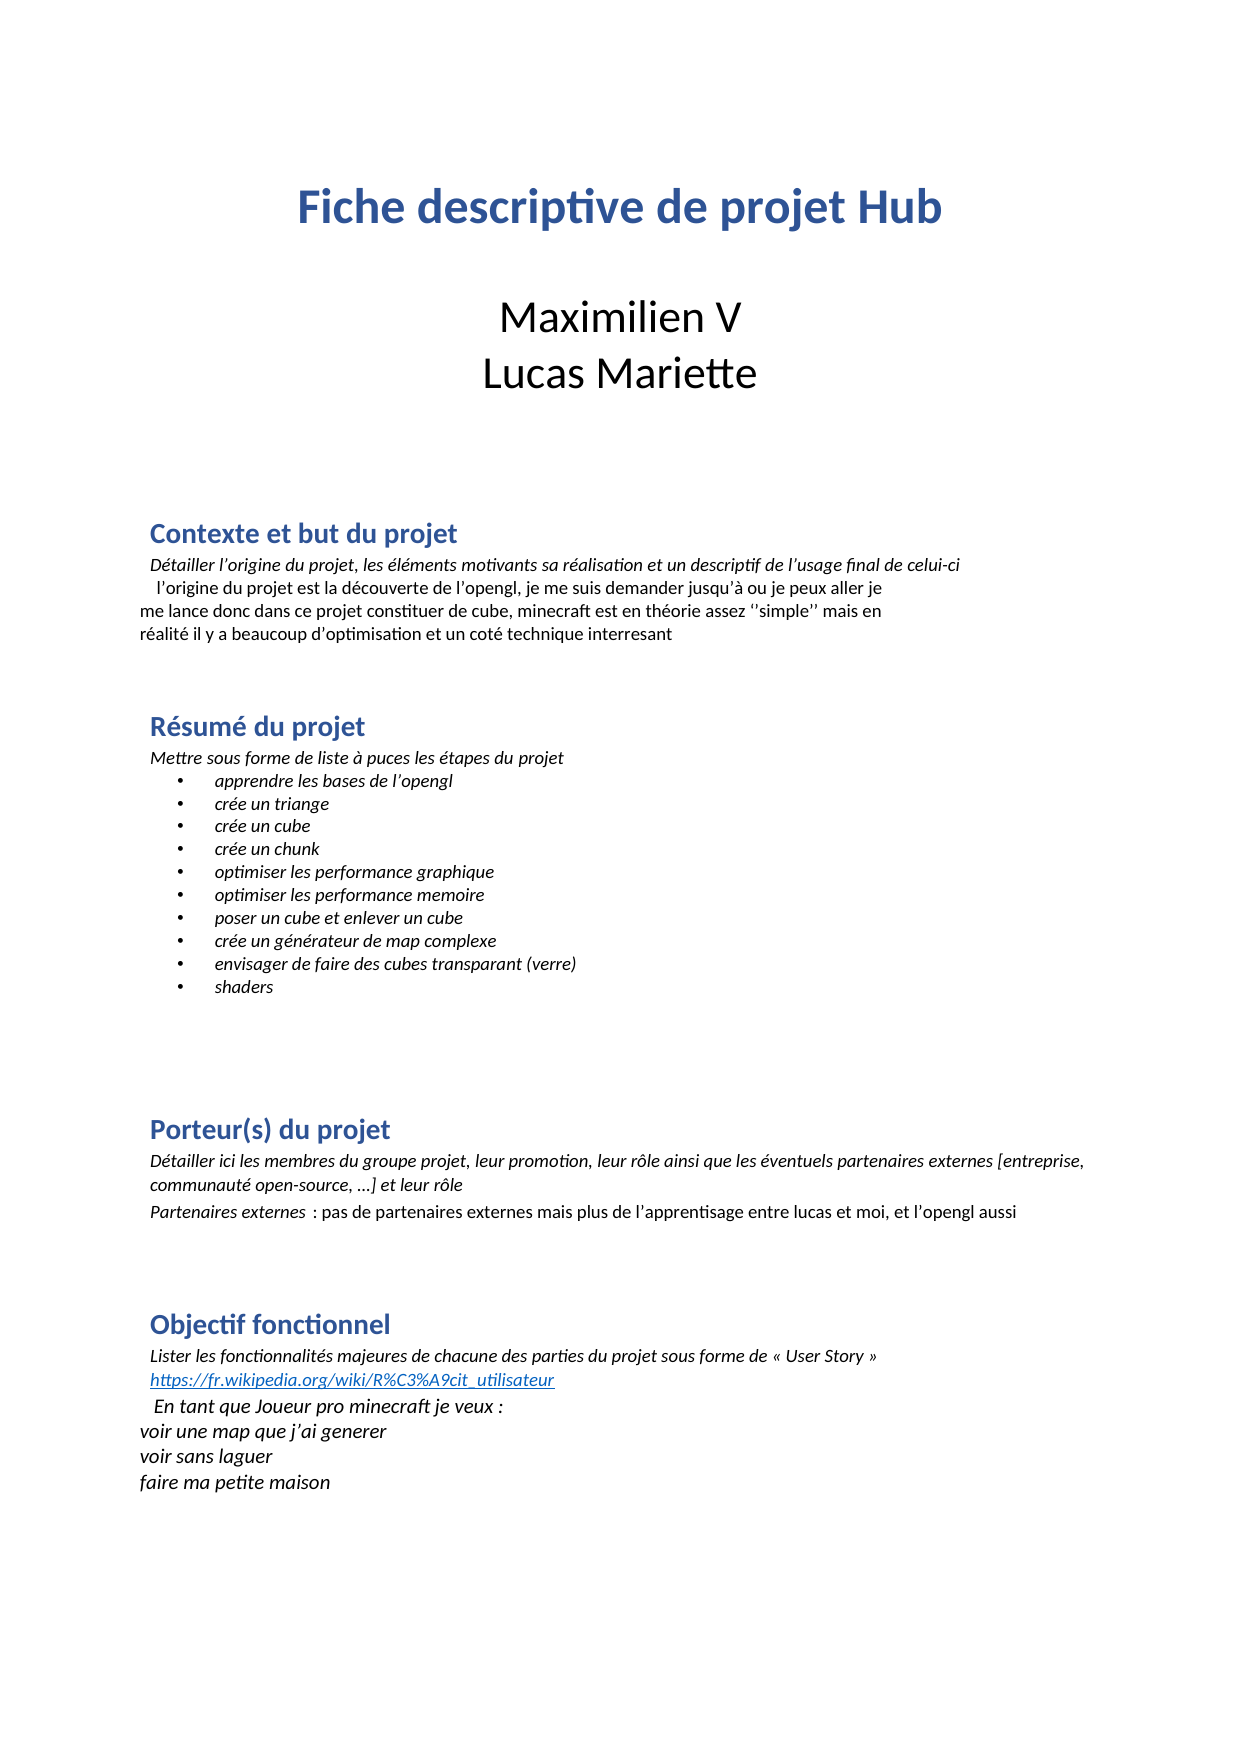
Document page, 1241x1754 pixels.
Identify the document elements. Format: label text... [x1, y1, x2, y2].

text Maximilien V [296, 288, 944, 344]
list crée un cube [177, 815, 1101, 838]
text Détailler ici les membres du groupe projet, leur promotion, leur rôle ainsi que les éventuels partenaires externes [entreprise, communauté open-source, …] et leur rôle [150, 1149, 1088, 1196]
text Lister les fonctionnalités majeures de chacune des parties du projet sous forme de « User Story » https://fr.wikipedia.org/wiki/R%C3%A9cit_utilisateur [150, 1344, 880, 1391]
list crée un générateur de map complexe [177, 929, 1101, 952]
text Détailler l’origine du projet, les éléments motivants sa réalisation et un descriptif de l’usage final de celui-ci [150, 553, 1101, 576]
list envisager de faire des cubes transparant (verre) [177, 952, 1101, 975]
text Mettre sous forme de liste à puces les étapes du projet [150, 746, 1101, 769]
list shaders [177, 975, 1101, 998]
list apprendre les bases de l’opengl [177, 769, 1101, 792]
text faire ma petite maison [139, 1469, 1101, 1494]
list crée un triange [177, 792, 1101, 815]
list poser un cube et enlever un cube [177, 906, 1101, 929]
text l’origine du projet est la découverte de l’opengl, je me suis demander jusqu’à ou je peux aller je [139, 576, 1101, 599]
subtitle Contexte et but du projet [150, 515, 1101, 551]
text Partenaires externes : pas de partenaires externes mais plus de l’apprentisage entre lucas et moi, et l’opengl aussi [150, 1200, 1088, 1223]
subtitle Porteur(s) du projet [150, 1111, 1101, 1147]
subtitle Résumé du projet [150, 708, 1101, 744]
text réalité il y a beaucoup d’optimisation et un coté technique interresant [139, 622, 1101, 645]
subtitle Objectif fonctionnel [150, 1306, 1101, 1342]
list crée un chunk [177, 838, 1101, 861]
text Fiche descriptive de projet Hub [296, 175, 944, 236]
text En tant que Joueur pro minecraft je veux : [139, 1393, 1101, 1418]
text voir sans laguer [139, 1444, 1101, 1469]
text Lucas Mariette [296, 344, 944, 400]
list optimiser les performance graphique [177, 861, 1101, 883]
list optimiser les performance memoire [177, 883, 1101, 906]
text voir une map que j’ai generer [139, 1418, 1101, 1444]
text me lance donc dans ce projet constituer de cube, minecraft est en théorie assez ‘’simple’’ mais en [139, 599, 1101, 622]
